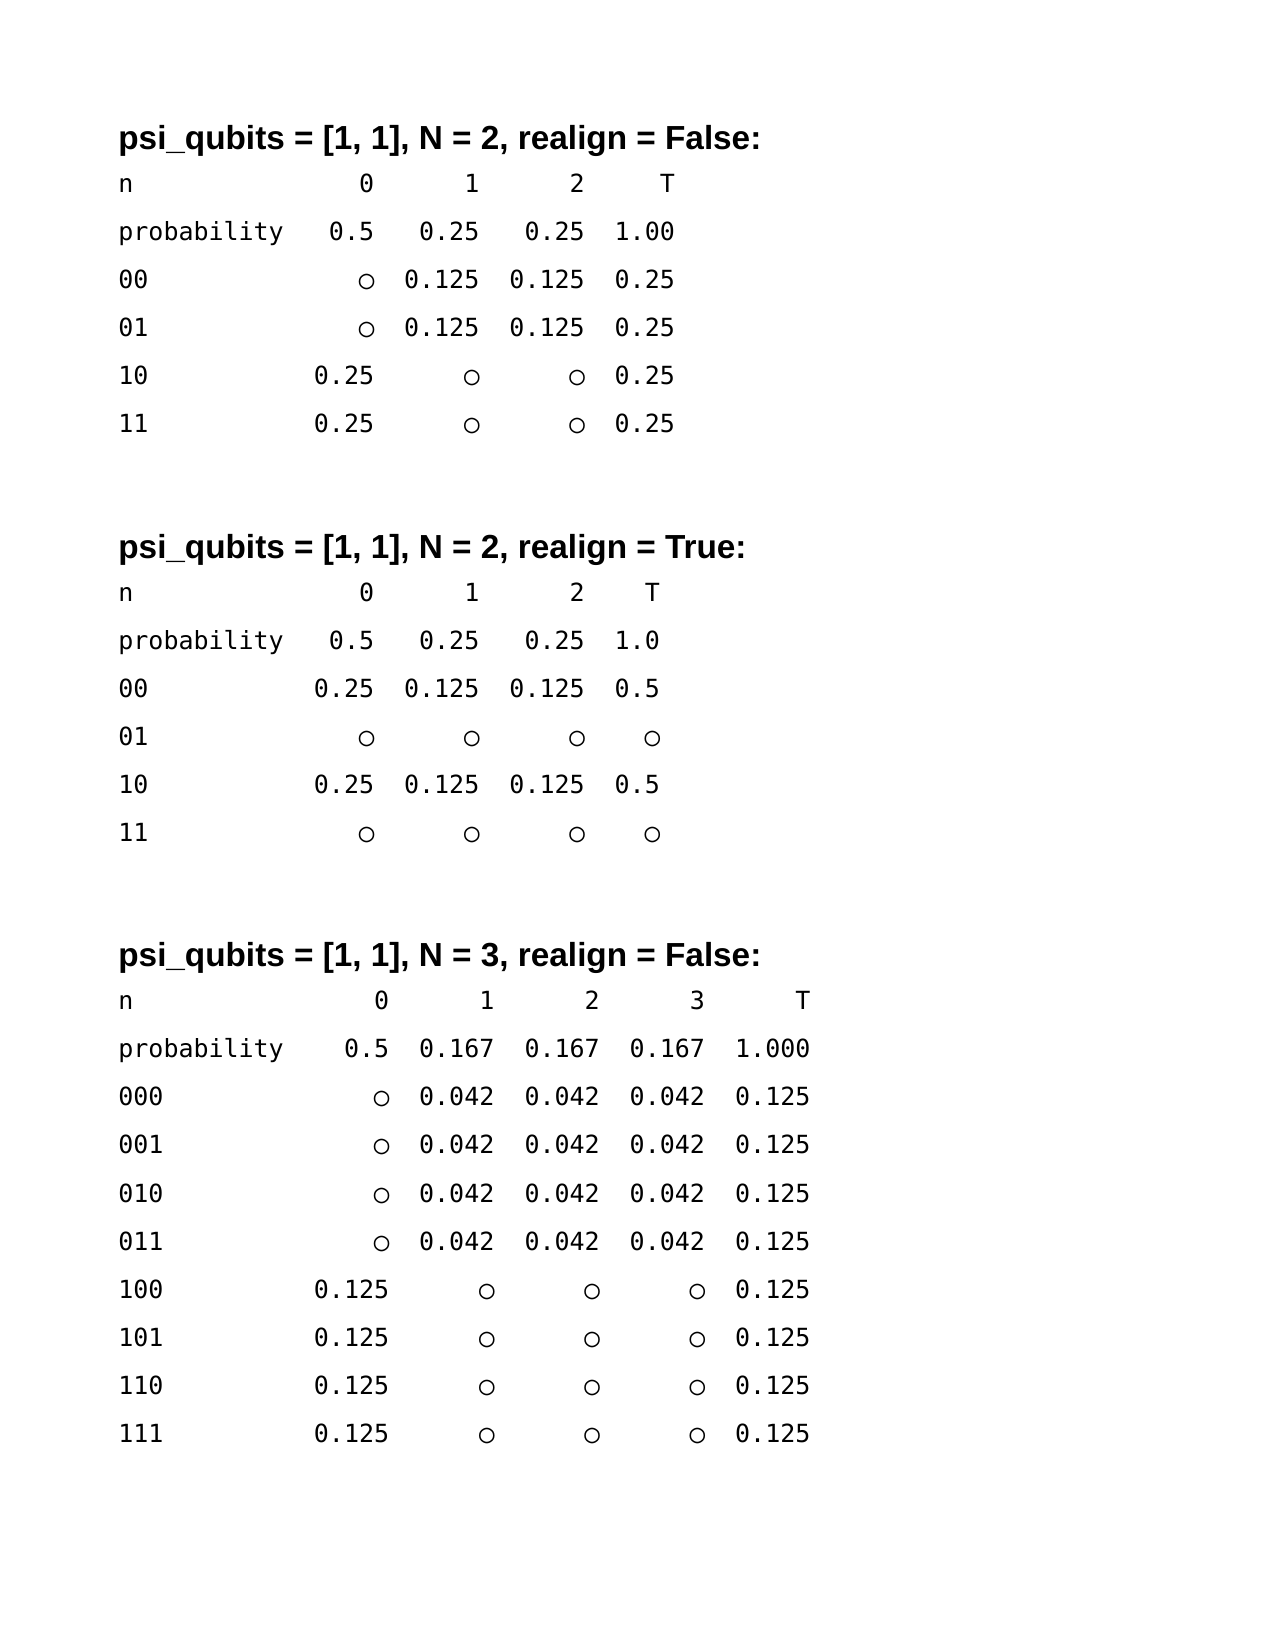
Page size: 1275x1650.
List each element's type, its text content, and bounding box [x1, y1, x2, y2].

text 01 ◯ 0.125 0.125 0.25 [118, 313, 1157, 343]
subtitle psi_qubits = [1, 1], N = 2, realign = True: [118, 527, 1157, 565]
text 010 ◯ 0.042 0.042 0.042 0.125 [118, 1179, 1157, 1208]
text 110 0.125 ◯ ◯ ◯ 0.125 [118, 1371, 1157, 1401]
text probability 0.5 0.25 0.25 1.0 [118, 626, 1157, 655]
text n 0 1 2 3 T [118, 986, 1157, 1016]
text n 0 1 2 T [118, 169, 1157, 198]
subtitle psi_qubits = [1, 1], N = 2, realign = False: [118, 118, 1157, 157]
text n 0 1 2 T [118, 578, 1157, 607]
text 001 ◯ 0.042 0.042 0.042 0.125 [118, 1131, 1157, 1160]
text probability 0.5 0.167 0.167 0.167 1.000 [118, 1034, 1157, 1064]
text 111 0.125 ◯ ◯ ◯ 0.125 [118, 1419, 1157, 1449]
text 00 ◯ 0.125 0.125 0.25 [118, 265, 1157, 294]
text 10 0.25 ◯ ◯ 0.25 [118, 362, 1157, 391]
text 101 0.125 ◯ ◯ ◯ 0.125 [118, 1323, 1157, 1352]
subtitle psi_qubits = [1, 1], N = 3, realign = False: [118, 935, 1157, 974]
text 000 ◯ 0.042 0.042 0.042 0.125 [118, 1083, 1157, 1112]
text 00 0.25 0.125 0.125 0.5 [118, 674, 1157, 703]
text 01 ◯ ◯ ◯ ◯ [118, 722, 1157, 751]
text probability 0.5 0.25 0.25 1.00 [118, 217, 1157, 246]
text 11 0.25 ◯ ◯ 0.25 [118, 410, 1157, 439]
text 100 0.125 ◯ ◯ ◯ 0.125 [118, 1275, 1157, 1304]
text 011 ◯ 0.042 0.042 0.042 0.125 [118, 1227, 1157, 1256]
text 10 0.25 0.125 0.125 0.5 [118, 770, 1157, 799]
text 11 ◯ ◯ ◯ ◯ [118, 818, 1157, 847]
